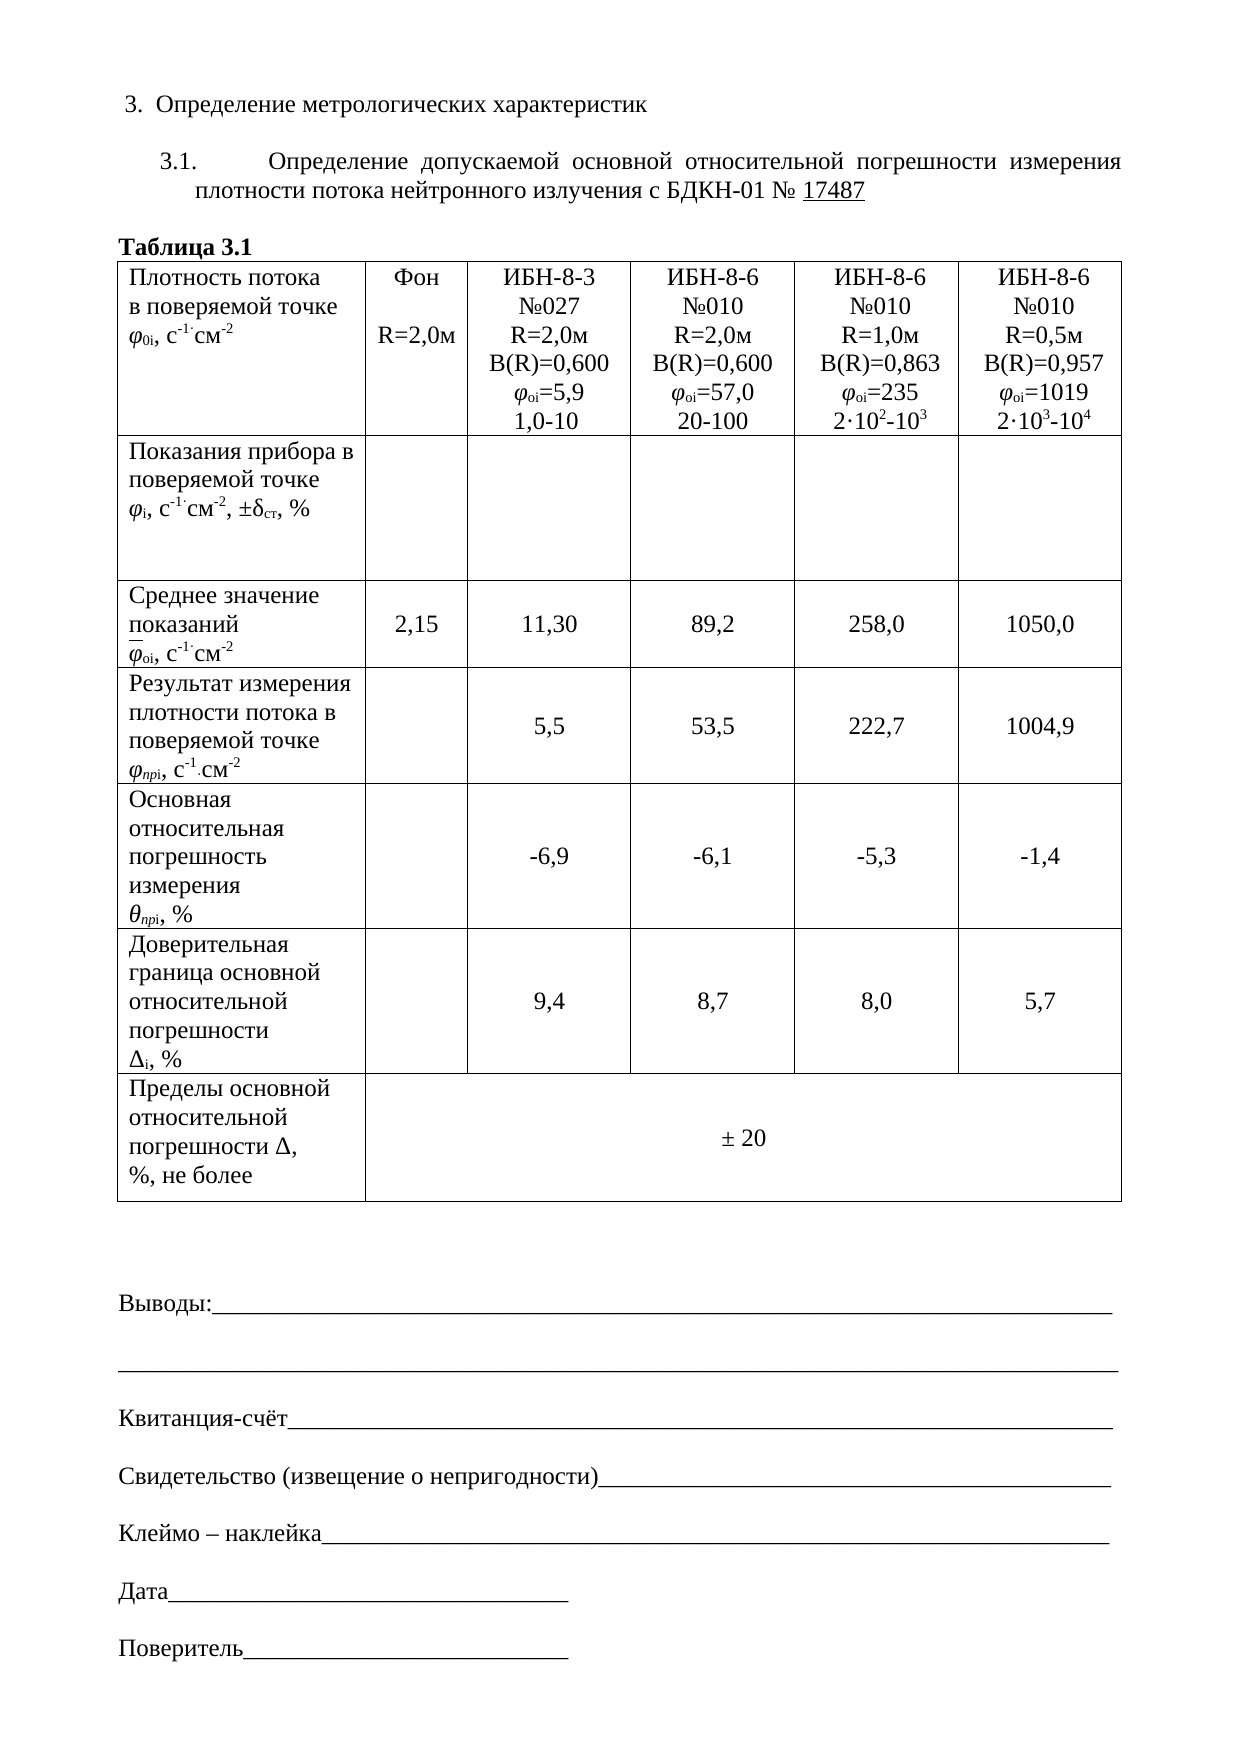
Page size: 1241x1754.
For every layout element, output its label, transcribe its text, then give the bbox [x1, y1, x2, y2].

table_cell [468, 436, 630, 579]
text Квитанция-счёт__________________________________________________________________ [118, 1403, 1122, 1432]
table_cell 8,0 [795, 929, 958, 1072]
table_cell 1004,9 [959, 668, 1121, 783]
text Поверитель__________________________ [118, 1633, 1122, 1662]
table_cell 222,7 [795, 668, 958, 783]
table_cell -5,3 [795, 784, 958, 928]
table_cell -1,4 [959, 784, 1121, 928]
text Свидетельство (извещение о непригодности)_________________________________________ [118, 1461, 1122, 1490]
table_header ИБН-8-3 №027 R=2,0м B(R)=0,600 φoi=5,9 1,0-10 [468, 262, 630, 435]
table_cell ± 20 [366, 1074, 1121, 1201]
table_cell 9,4 [468, 929, 630, 1072]
table_cell 1050,0 [959, 581, 1121, 667]
table_cell 5,7 [959, 929, 1121, 1072]
table_cell Основная относительная погрешность измерения θпрi, % [118, 784, 365, 928]
table_header ИБН-8-6 №010 R=2,0м B(R)=0,600 φoi=57,0 20-100 [631, 262, 794, 435]
table_cell 5,5 [468, 668, 630, 783]
text Клеймо – наклейка_______________________________________________________________ [118, 1518, 1122, 1547]
table_cell [631, 436, 794, 579]
table_cell -6,9 [468, 784, 630, 928]
list Определение допускаемой основной относительной погрешности измерения плотности потока нейтронного излучения с БДКН-01 № 17487 [159, 146, 1122, 204]
table_header Фон R=2,0м [366, 262, 467, 435]
subtitle Таблица 3.1 [118, 232, 1122, 261]
table_cell [959, 436, 1121, 579]
table_cell Показания прибора в поверяемой точке φi, с-1·см-2, ±δст, % [118, 436, 365, 579]
table_header ИБН-8-6 №010 R=0,5м B(R)=0,957 φoi=1019 2·103-104 [959, 262, 1121, 435]
table_header Плотность потока в поверяемой точке φ0i, с-1·см-2 [118, 262, 365, 435]
table_cell [366, 929, 467, 1072]
table_cell 11,30 [468, 581, 630, 667]
table_header ИБН-8-6 №010 R=1,0м B(R)=0,863 φoi=235 2·102-103 [795, 262, 958, 435]
text Выводы:________________________________________________________________________________________________________________________________________________________ [118, 1288, 1122, 1375]
table_cell [366, 668, 467, 783]
list Определение метрологических характеристик [118, 89, 1122, 117]
table_cell 53,5 [631, 668, 794, 783]
table_cell -6,1 [631, 784, 794, 928]
table_cell [366, 436, 467, 579]
table_cell [795, 436, 958, 579]
table_cell 8,7 [631, 929, 794, 1072]
table_cell 2,15 [366, 581, 467, 667]
table_cell 89,2 [631, 581, 794, 667]
table_cell Результат измерения плотности потока в поверяемой точке φпрi, с-1·см-2 [118, 668, 365, 783]
text Дата________________________________ [118, 1576, 1122, 1605]
table_cell 258,0 [795, 581, 958, 667]
table_cell [366, 784, 467, 928]
table_cell Доверительная граница основной относительной погрешности Δi, % [118, 929, 365, 1072]
table_cell Пределы основной относительной погрешности Δ, %, не более [118, 1074, 365, 1201]
table_cell Среднее значение показаний φoi, с-1·см-2 [118, 581, 365, 667]
